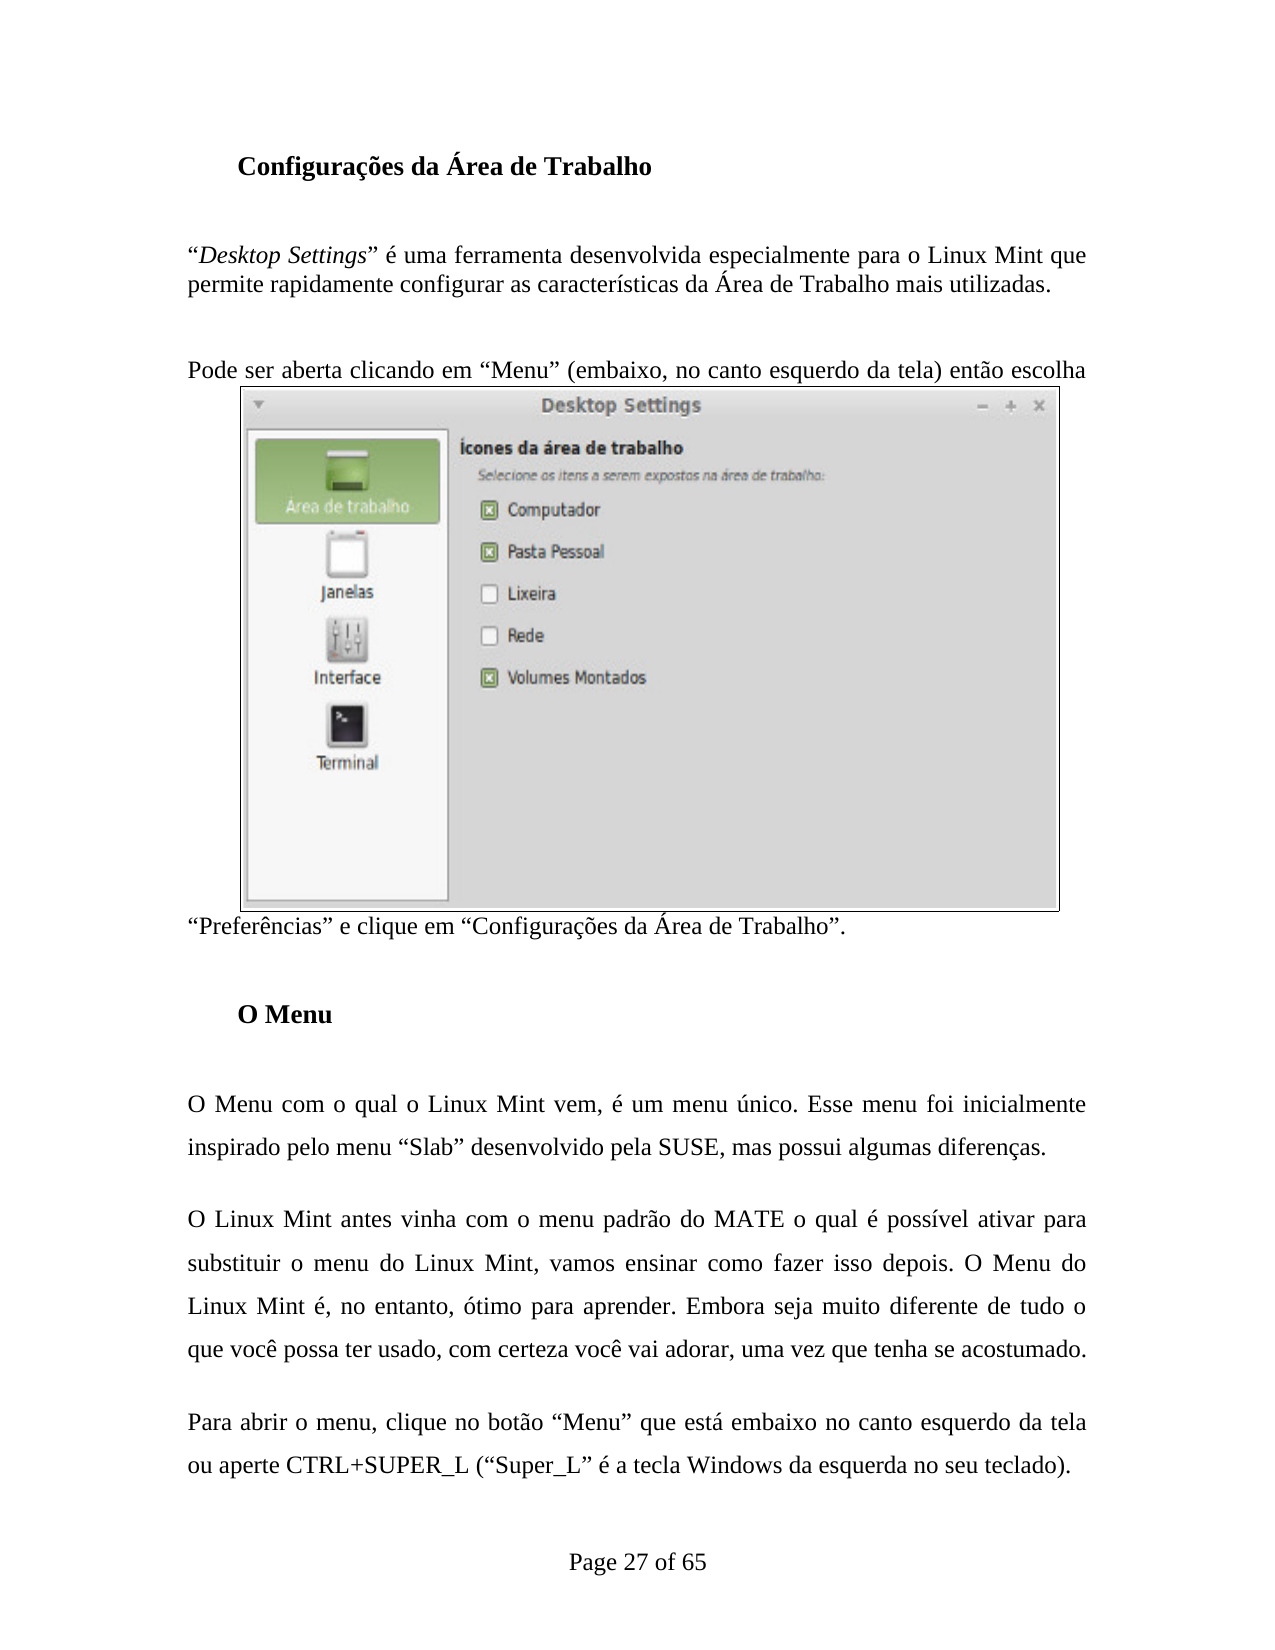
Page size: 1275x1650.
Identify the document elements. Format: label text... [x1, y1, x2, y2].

picture [243, 389, 1057, 908]
text O Menu com o qual o Linux Mint vem, é um menu único. Esse menu foi inicialmente inspirado pelo menu “Slab” desenvolvido pela SUSE, mas possui algumas diferenças. [187, 1089, 1087, 1161]
subtitle O Menu [187, 999, 1087, 1030]
text O Linux Mint antes vinha com o menu padrão do MATE o qual é possível ativar para substituir o menu do Linux Mint, vamos ensinar como fazer isso depois. O Menu do Linux Mint é, no entanto, ótimo para aprender. Embora seja muito diferente de tudo o que você possa ter usado, com certeza você vai adorar, uma vez que tenha se acostumado. [187, 1204, 1087, 1363]
text Para abrir o menu, clique no botão “Menu” que está embaixo no canto esquerdo da tela ou aperte CTRL+SUPER_L (“Super_L” é a tecla Windows da esquerda no seu teclado). [187, 1407, 1087, 1478]
